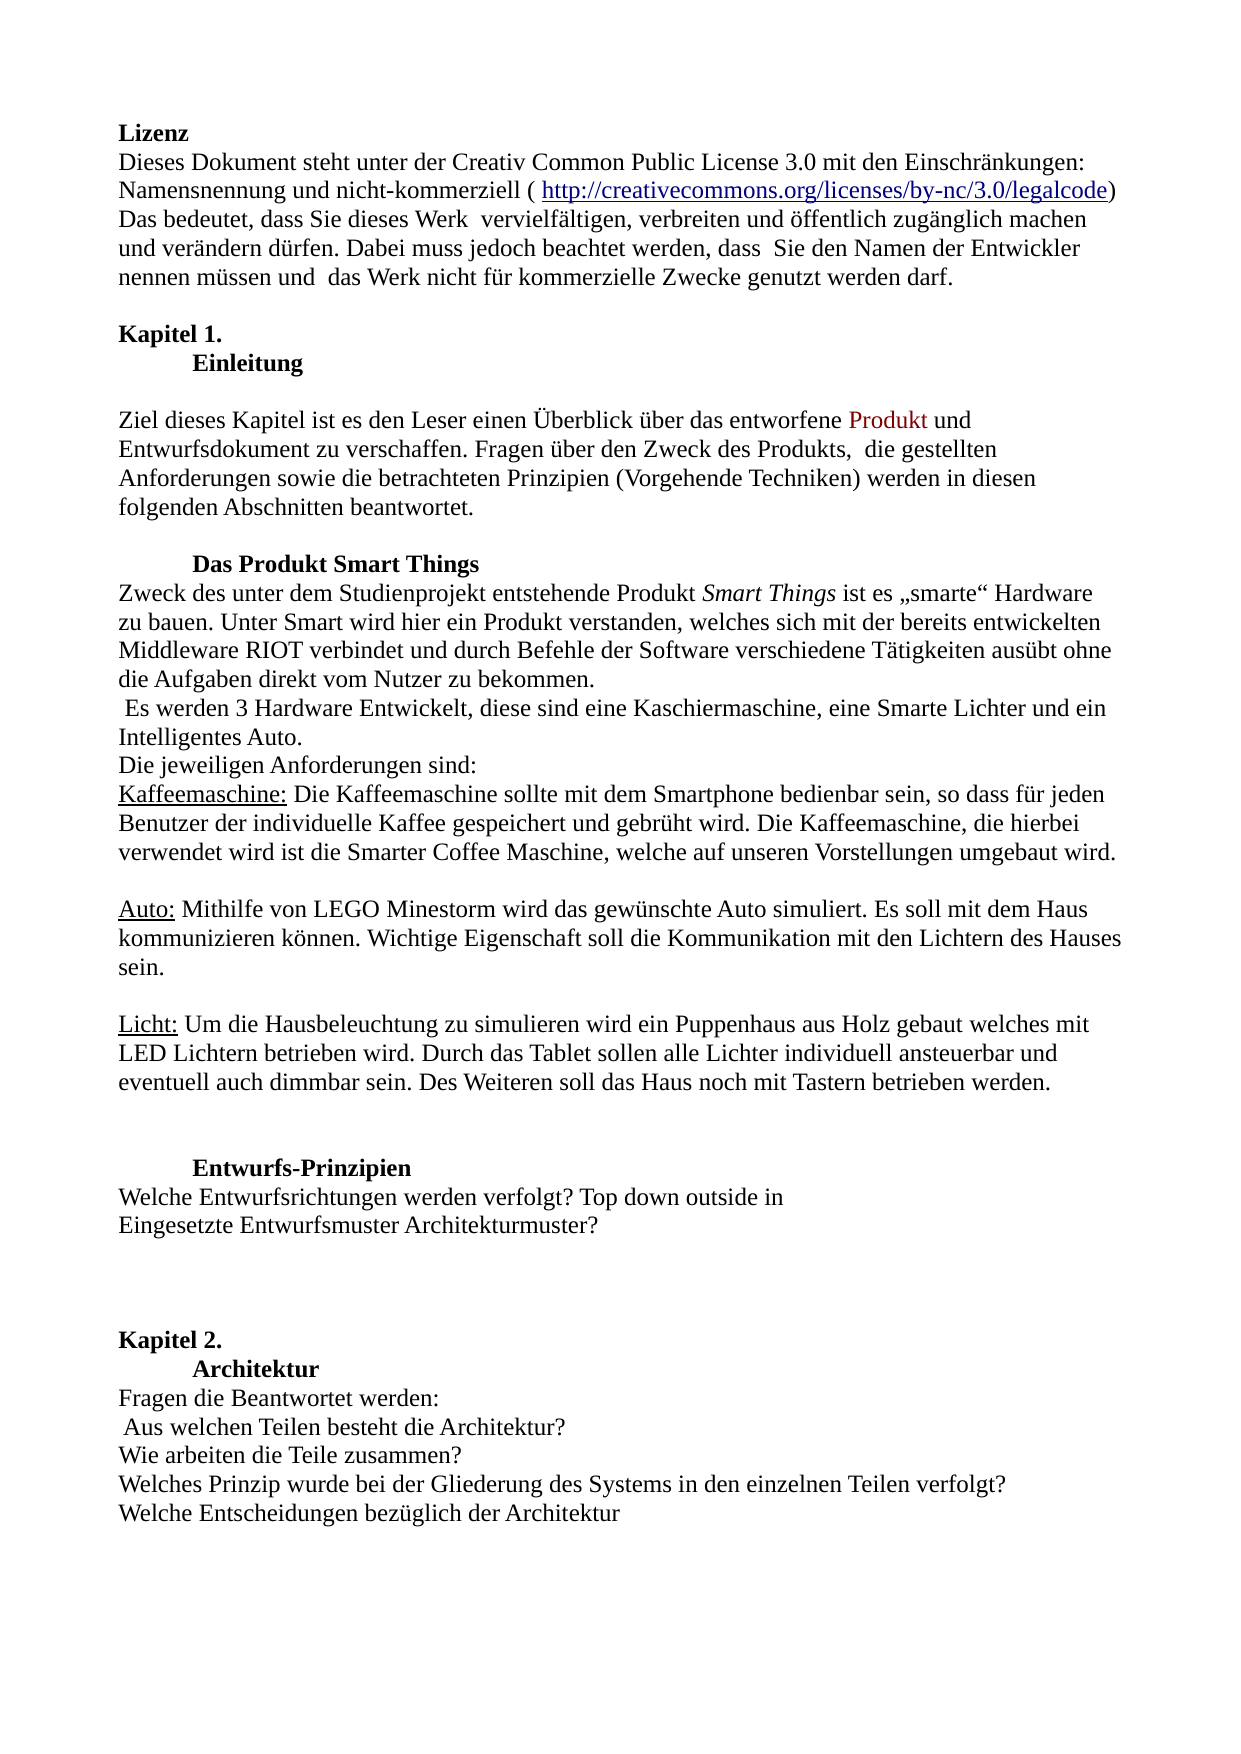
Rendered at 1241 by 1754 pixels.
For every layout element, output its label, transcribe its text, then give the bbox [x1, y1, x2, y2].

text Einleitung [118, 348, 1122, 377]
text Zweck des unter dem Studienprojekt entstehende Produkt Smart Things ist es „smarte“ Hardware zu bauen. Unter Smart wird hier ein Produkt verstanden, welches sich mit der bereits entwickelten Middleware RIOT verbindet und durch Befehle der Software verschiedene Tätigkeiten ausübt ohne die Aufgaben direkt vom Nutzer zu bekommen. [118, 578, 1122, 693]
text Kapitel 1. [118, 319, 1122, 348]
text Architektur [118, 1354, 1122, 1383]
text Fragen die Beantwortet werden: [118, 1383, 1122, 1412]
text Das bedeutet, dass Sie dieses Werk vervielfältigen, verbreiten und öffentlich zugänglich machen und verändern dürfen. Dabei muss jedoch beachtet werden, dass Sie den Namen der Entwickler nennen müssen und das Werk nicht für kommerzielle Zwecke genutzt werden darf. [118, 204, 1122, 291]
text Welche Entwurfsrichtungen werden verfolgt? Top down outside in [118, 1182, 1122, 1211]
text Ziel dieses Kapitel ist es den Leser einen Überblick über das entworfene Produkt und Entwurfsdokument zu verschaffen. Fragen über den Zweck des Produkts, die gestellten Anforderungen sowie die betrachteten Prinzipien (Vorgehende Techniken) werden in diesen folgenden Abschnitten beantwortet. [118, 406, 1122, 521]
text Das Produkt Smart Things [118, 549, 1122, 578]
text Welches Prinzip wurde bei der Gliederung des Systems in den einzelnen Teilen verfolgt? [118, 1469, 1122, 1498]
text Eingesetzte Entwurfsmuster Architekturmuster? [118, 1211, 1122, 1239]
text Die jeweiligen Anforderungen sind: [118, 751, 1122, 779]
text Wie arbeiten die Teile zusammen? [118, 1441, 1122, 1469]
text Namensnennung und nicht-kommerziell ( http://creativecommons.org/licenses/by-nc/3.0/legalcode) [118, 176, 1122, 204]
text Es werden 3 Hardware Entwickelt, diese sind eine Kaschiermaschine, eine Smarte Lichter und ein Intelligentes Auto. [118, 693, 1122, 751]
text Dieses Dokument steht unter der Creativ Common Public License 3.0 mit den Einschränkungen: [118, 147, 1122, 176]
text Lizenz [118, 118, 1122, 147]
text Kapitel 2. [118, 1326, 1122, 1354]
text Licht: Um die Hausbeleuchtung zu simulieren wird ein Puppenhaus aus Holz gebaut welches mit LED Lichtern betrieben wird. Durch das Tablet sollen alle Lichter individuell ansteuerbar und eventuell auch dimmbar sein. Des Weiteren soll das Haus noch mit Tastern betrieben werden. [118, 1009, 1122, 1096]
text Entwurfs-Prinzipien [118, 1153, 1122, 1182]
text Aus welchen Teilen besteht die Architektur? [118, 1412, 1122, 1441]
text Auto: Mithilfe von LEGO Minestorm wird das gewünschte Auto simuliert. Es soll mit dem Haus kommunizieren können. Wichtige Eigenschaft soll die Kommunikation mit den Lichtern des Hauses sein. [118, 894, 1122, 981]
text Kaffeemaschine: Die Kaffeemaschine sollte mit dem Smartphone bedienbar sein, so dass für jeden Benutzer der individuelle Kaffee gespeichert und gebrüht wird. Die Kaffeemaschine, die hierbei verwendet wird ist die Smarter Coffee Maschine, welche auf unseren Vorstellungen umgebaut wird. [118, 779, 1122, 866]
text Welche Entscheidungen bezüglich der Architektur [118, 1498, 1122, 1527]
